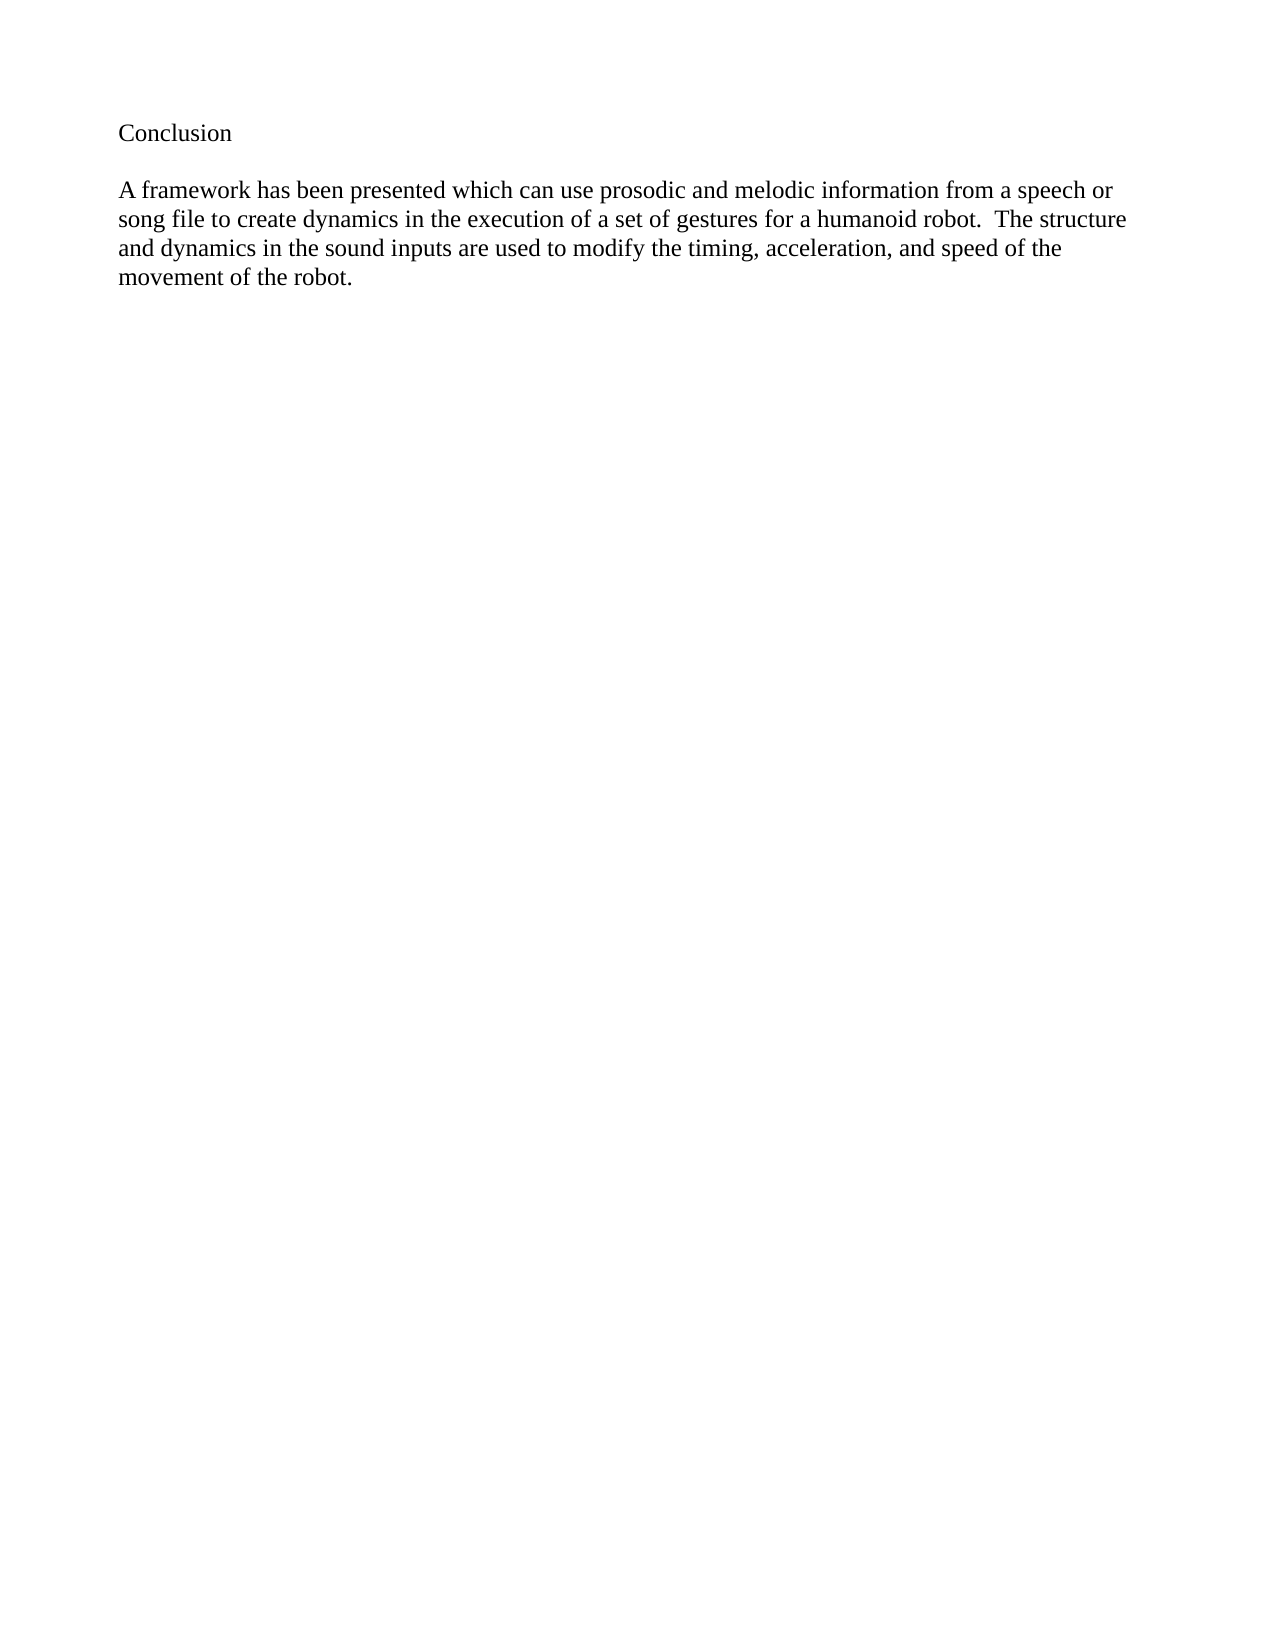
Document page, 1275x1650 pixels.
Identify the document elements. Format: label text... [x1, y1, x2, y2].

text A framework has been presented which can use prosodic and melodic information from a speech or song file to create dynamics in the execution of a set of gestures for a humanoid robot. The structure and dynamics in the sound inputs are used to modify the timing, acceleration, and speed of the movement of the robot. [118, 176, 1157, 291]
text Conclusion [118, 118, 1157, 147]
